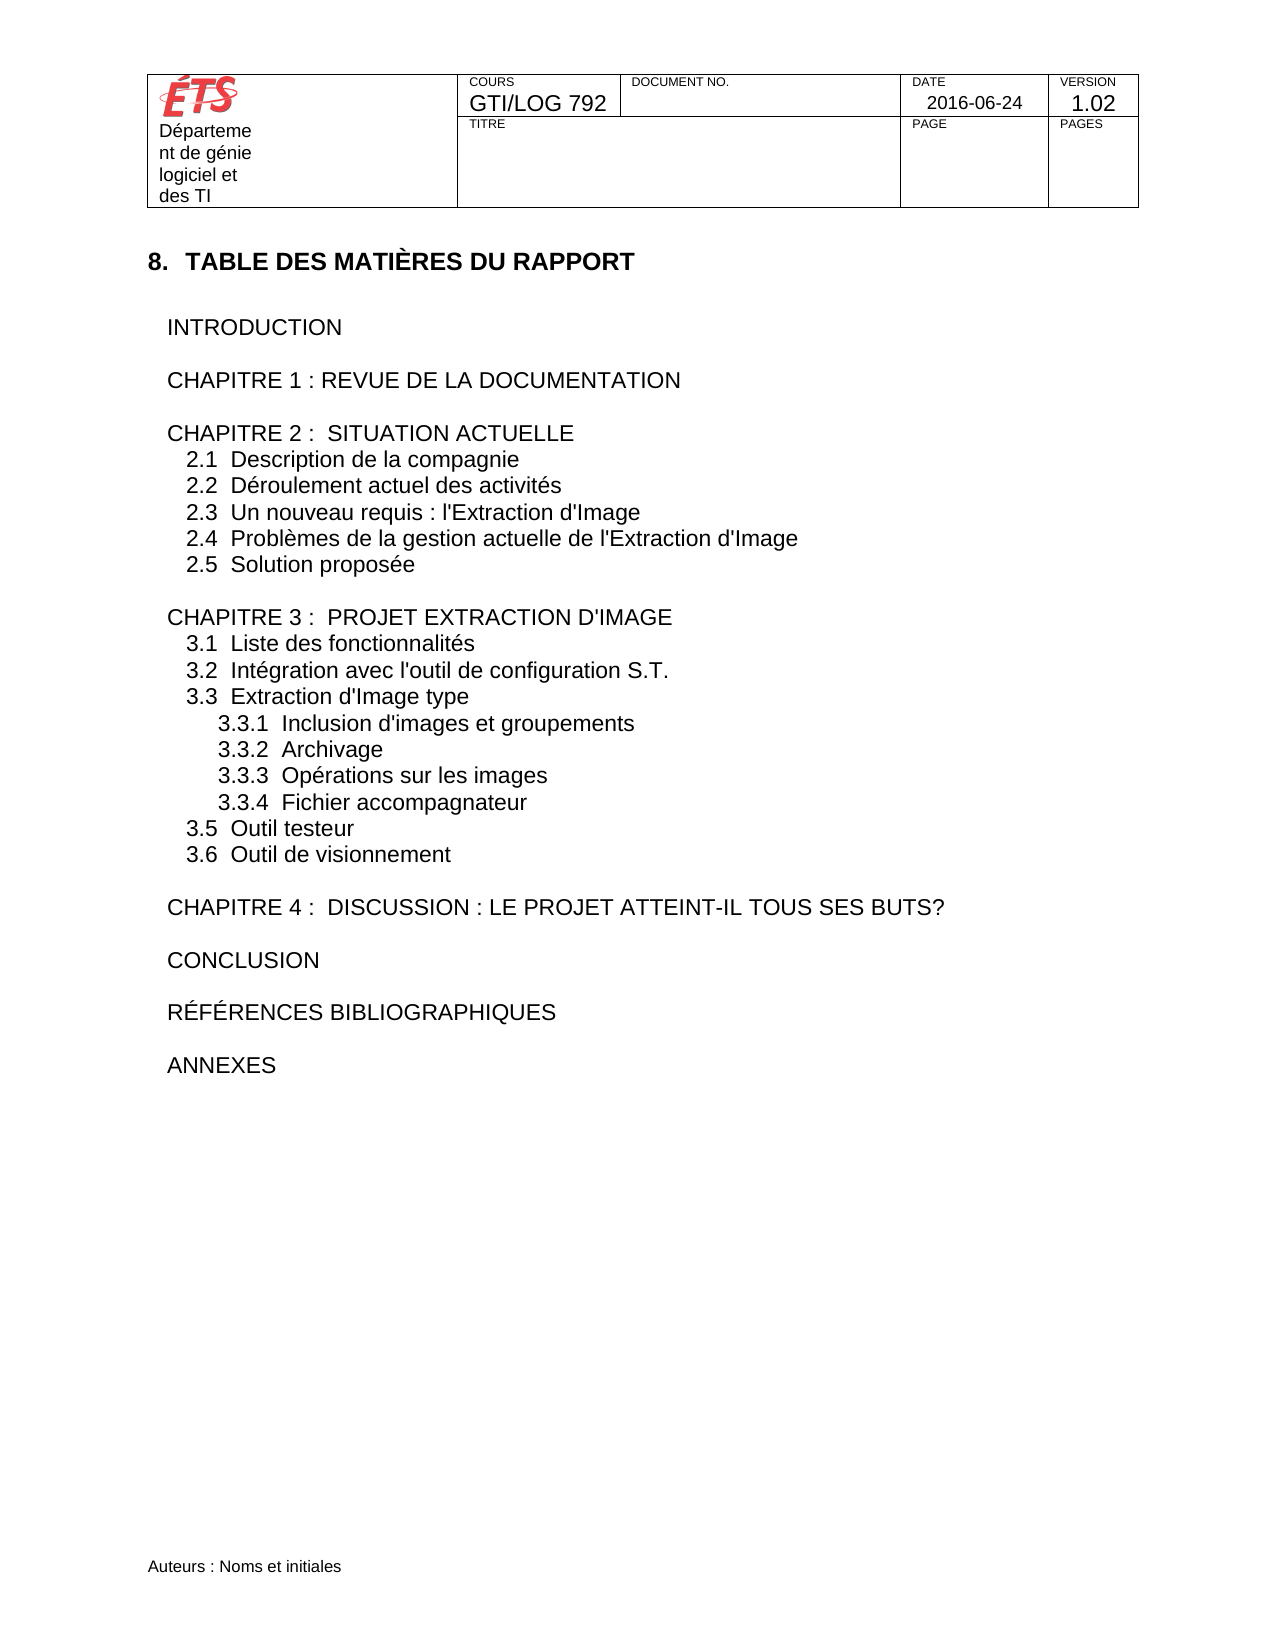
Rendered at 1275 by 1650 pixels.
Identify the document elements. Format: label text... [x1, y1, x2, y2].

text CHAPITRE 4 : DISCUSSION : LE PROJET ATTEINT-IL TOUS SES BUTS? [148, 894, 1127, 920]
text CHAPITRE 3 : PROJET EXTRACTION D'IMAGE [148, 604, 1127, 630]
text 2.4 Problèmes de la gestion actuelle de l'Extraction d'Image [148, 525, 1127, 551]
text 3.3.4 Fichier accompagnateur [148, 788, 1127, 815]
subtitle Table des matières du rapport [148, 247, 1127, 275]
text 3.3 Extraction d'Image type [148, 683, 1127, 709]
text 2.1 Description de la compagnie [148, 446, 1127, 472]
text RÉFÉRENCES BIBLIOGRAPHIQUES [148, 999, 1127, 1026]
text INTRODUCTION [148, 314, 1127, 341]
text 3.5 Outil testeur [148, 815, 1127, 841]
text 3.1 Liste des fonctionnalités [148, 630, 1127, 657]
text 2.3 Un nouveau requis : l'Extraction d'Image [148, 499, 1127, 525]
text ANNEXES [148, 1052, 1127, 1078]
text 3.3.1 Inclusion d'images et groupements [148, 709, 1127, 736]
text CHAPITRE 1 : REVUE DE LA DOCUMENTATION [148, 367, 1127, 393]
text CHAPITRE 2 : SITUATION ACTUELLE [148, 419, 1127, 446]
picture [159, 75, 238, 117]
text 3.3.3 Opérations sur les images [148, 762, 1127, 788]
text CONCLUSION [148, 947, 1127, 973]
text 3.6 Outil de visionnement [148, 841, 1127, 868]
text 2.5 Solution proposée [148, 551, 1127, 578]
text 2.2 Déroulement actuel des activités [148, 472, 1127, 499]
text 3.3.2 Archivage [148, 736, 1127, 762]
text 3.2 Intégration avec l'outil de configuration S.T. [148, 657, 1127, 683]
